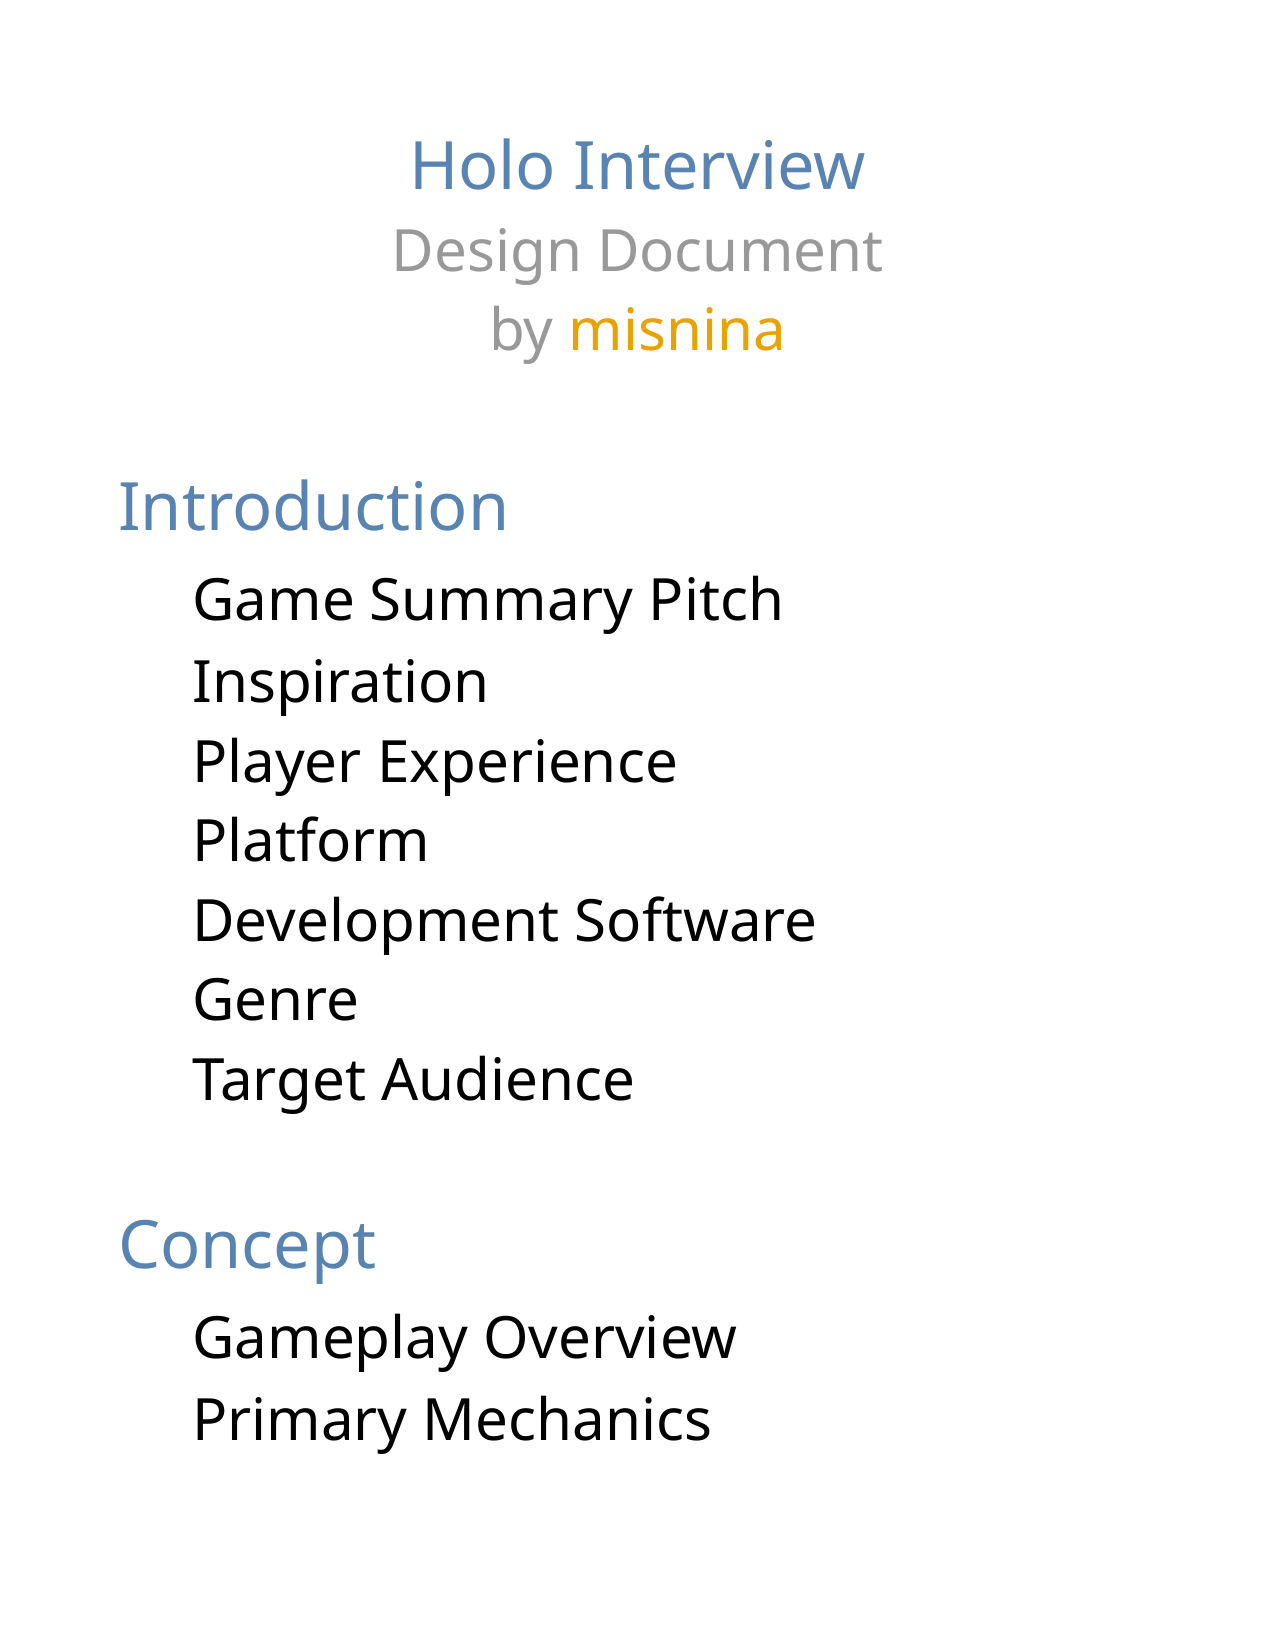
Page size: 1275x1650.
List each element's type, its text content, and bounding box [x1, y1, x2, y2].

text Design Document [118, 209, 1157, 288]
text Player Experience [118, 720, 1157, 799]
text Holo Interview [118, 118, 1157, 209]
text Genre [118, 958, 1157, 1038]
text Platform [118, 799, 1157, 879]
text Primary Mechanics [118, 1378, 1157, 1458]
text Target Audience [118, 1038, 1157, 1117]
text Game Summary Pitch [118, 549, 1157, 640]
text Introduction [118, 459, 1157, 549]
text Concept [118, 1197, 1157, 1288]
text by misnina [118, 288, 1157, 368]
text Development Software [118, 879, 1157, 958]
text Inspiration [118, 640, 1157, 720]
text Gameplay Overview [118, 1288, 1157, 1378]
